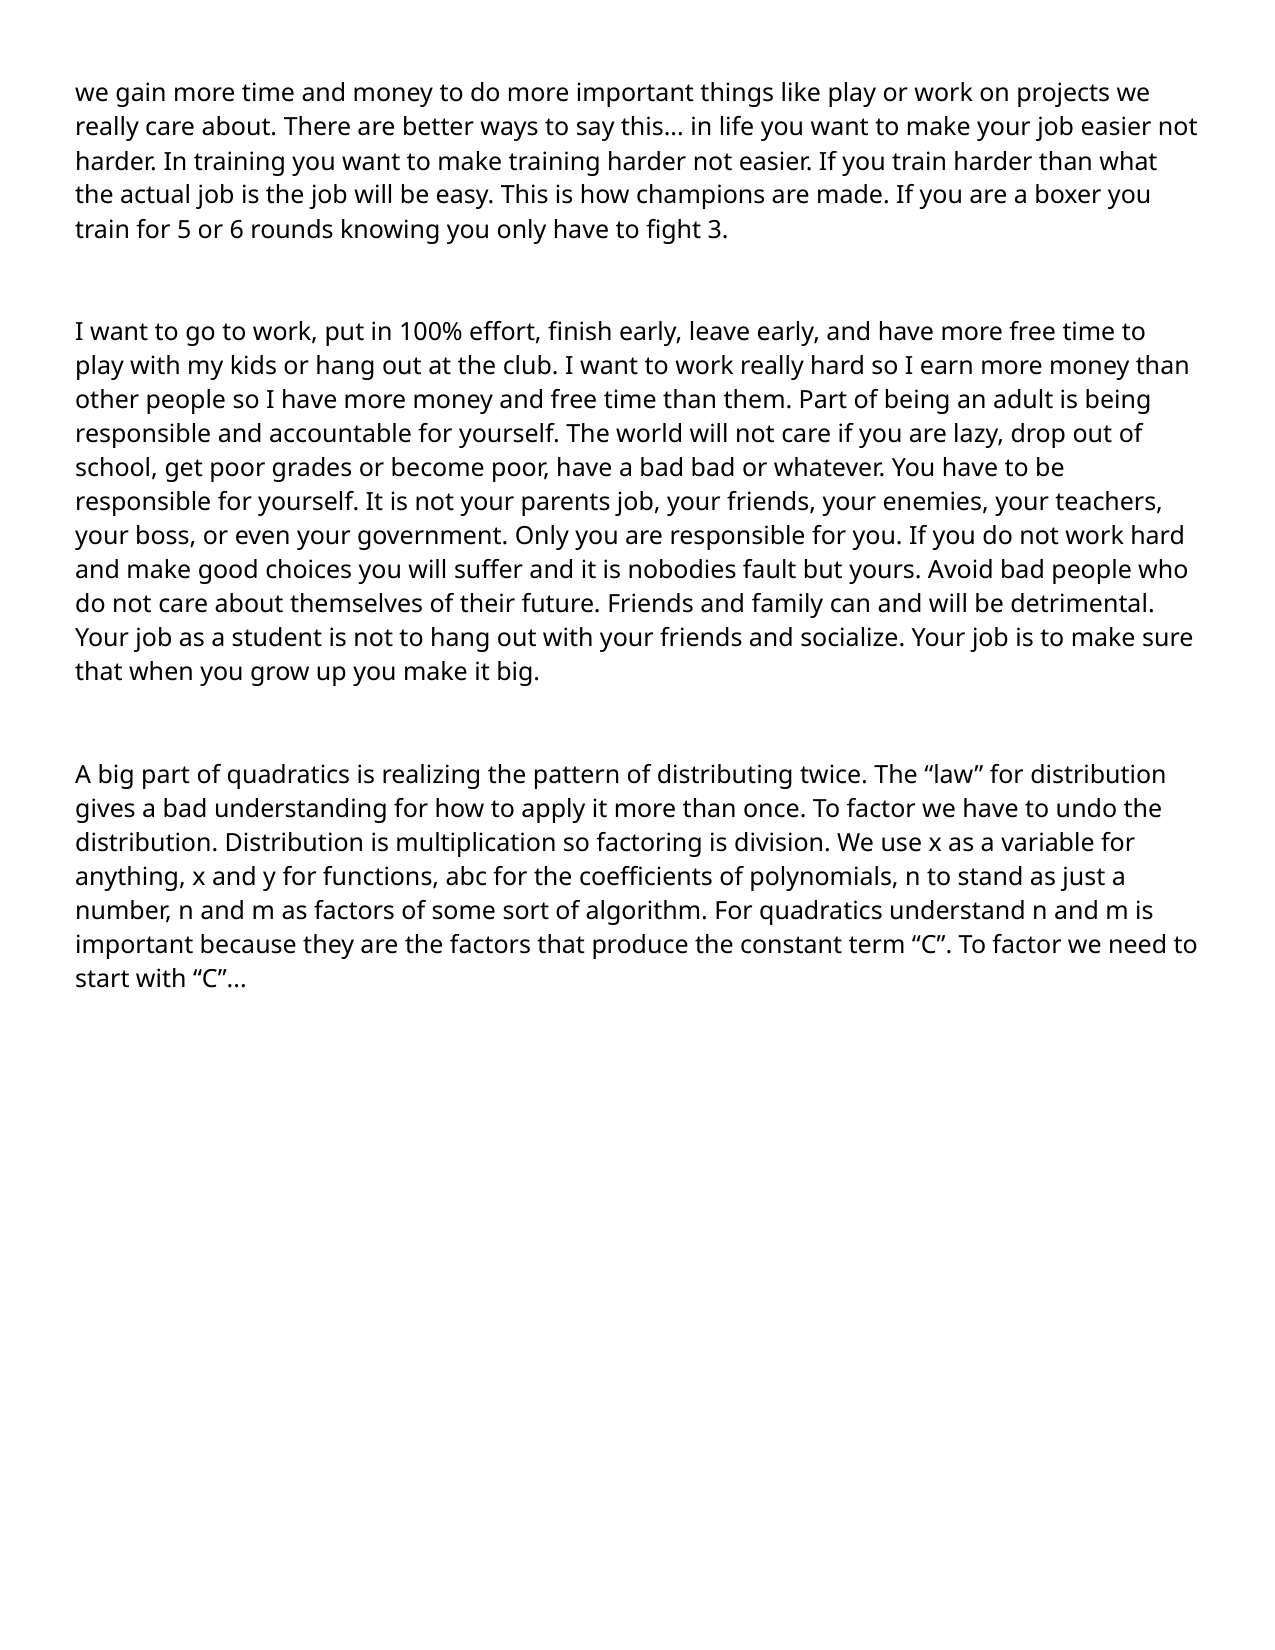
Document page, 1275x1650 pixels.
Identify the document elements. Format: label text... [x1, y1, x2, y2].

text I want to go to work, put in 100% effort, finish early, leave early, and have more free time to play with my kids or hang out at the club. I want to work really hard so I earn more money than other people so I have more money and free time than them. Part of being an adult is being responsible and accountable for yourself. The world will not care if you are lazy, drop out of school, get poor grades or become poor, have a bad bad or whatever. You have to be responsible for yourself. It is not your parents job, your friends, your enemies, your teachers, your boss, or even your government. Only you are responsible for you. If you do not work hard and make good choices you will suffer and it is nobodies fault but yours. Avoid bad people who do not care about themselves of their future. Friends and family can and will be detrimental. Your job as a student is not to hang out with your friends and socialize. Your job is to make sure that when you grow up you make it big. [75, 313, 1200, 688]
text A big part of quadratics is realizing the pattern of distributing twice. The “law” for distribution gives a bad understanding for how to apply it more than once. To factor we have to undo the distribution. Distribution is multiplication so factoring is division. We use x as a variable for anything, x and y for functions, abc for the coefficients of polynomials, n to stand as just a number, n and m as factors of some sort of algorithm. For quadratics understand n and m is important because they are the factors that produce the constant term “C”. To factor we need to start with “C”... [75, 756, 1200, 995]
text we gain more time and money to do more important things like play or work on projects we really care about. There are better ways to say this... in life you want to make your job easier not harder. In training you want to make training harder not easier. If you train harder than what the actual job is the job will be easy. This is how champions are made. If you are a boxer you train for 5 or 6 rounds knowing you only have to fight 3. [75, 75, 1200, 245]
